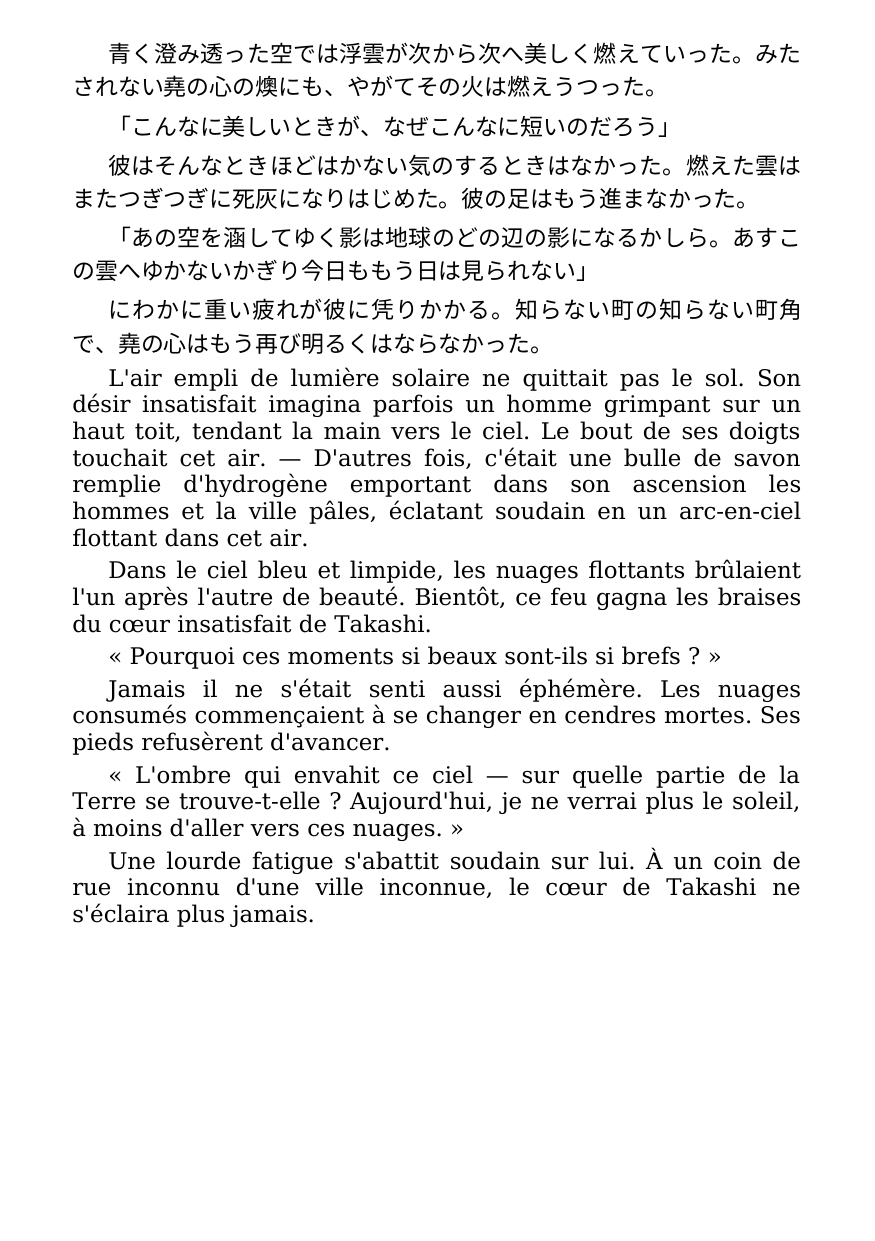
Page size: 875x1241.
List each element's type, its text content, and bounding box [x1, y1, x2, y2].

text 「こんなに美しいときが、なぜこんなに短いのだろう」 [72, 108, 802, 142]
text 彼はそんなときほどはかない気のするときはなかった。燃えた雲はまたつぎつぎに死灰になりはじめた。彼の足はもう進まなかった。 [72, 148, 802, 214]
text « Pourquoi ces moments si beaux sont-ils si brefs ? » [72, 643, 802, 670]
text 「あの空を涵してゆく影は地球のどの辺の影になるかしら。あすこの雲へゆかないかぎり今日ももう日は見られない」 [72, 220, 802, 286]
text Une lourde fatigue s'abattit soudain sur lui. À un coin de rue inconnu d'une ville inconnue, le cœur de Takashi ne s'éclaira plus jamais. [72, 848, 802, 928]
text Dans le ciel bleu et limpide, les nuages flottants brûlaient l'un après l'autre de beauté. Bientôt, ce feu gagna les braises du cœur insatisfait de Takashi. [72, 557, 802, 637]
text L'air empli de lumière solaire ne quittait pas le sol. Son désir insatisfait imagina parfois un homme grimpant sur un haut toit, tendant la main vers le ciel. Le bout de ses doigts touchait cet air. — D'autres fois, c'était une bulle de savon remplie d'hydrogène emportant dans son ascension les hommes et la ville pâles, éclatant soudain en un arc-en-ciel flottant dans cet air. [72, 365, 802, 551]
text Jamais il ne s'était senti aussi éphémère. Les nuages consumés commençaient à se changer en cendres mortes. Ses pieds refusèrent d'avancer. [72, 676, 802, 756]
text にわかに重い疲れが彼に凭りかかる。知らない町の知らない町角で、堯の心はもう再び明るくはならなかった。 [72, 292, 802, 359]
text « L'ombre qui envahit ce ciel — sur quelle partie de la Terre se trouve-t-elle ? Aujourd'hui, je ne verrai plus le soleil, à moins d'aller vers ces nuages. » [72, 762, 802, 842]
text 青く澄み透った空では浮雲が次から次へ美しく燃えていった。みたされない堯の心の燠にも、やがてその火は燃えうつった。 [72, 36, 802, 102]
